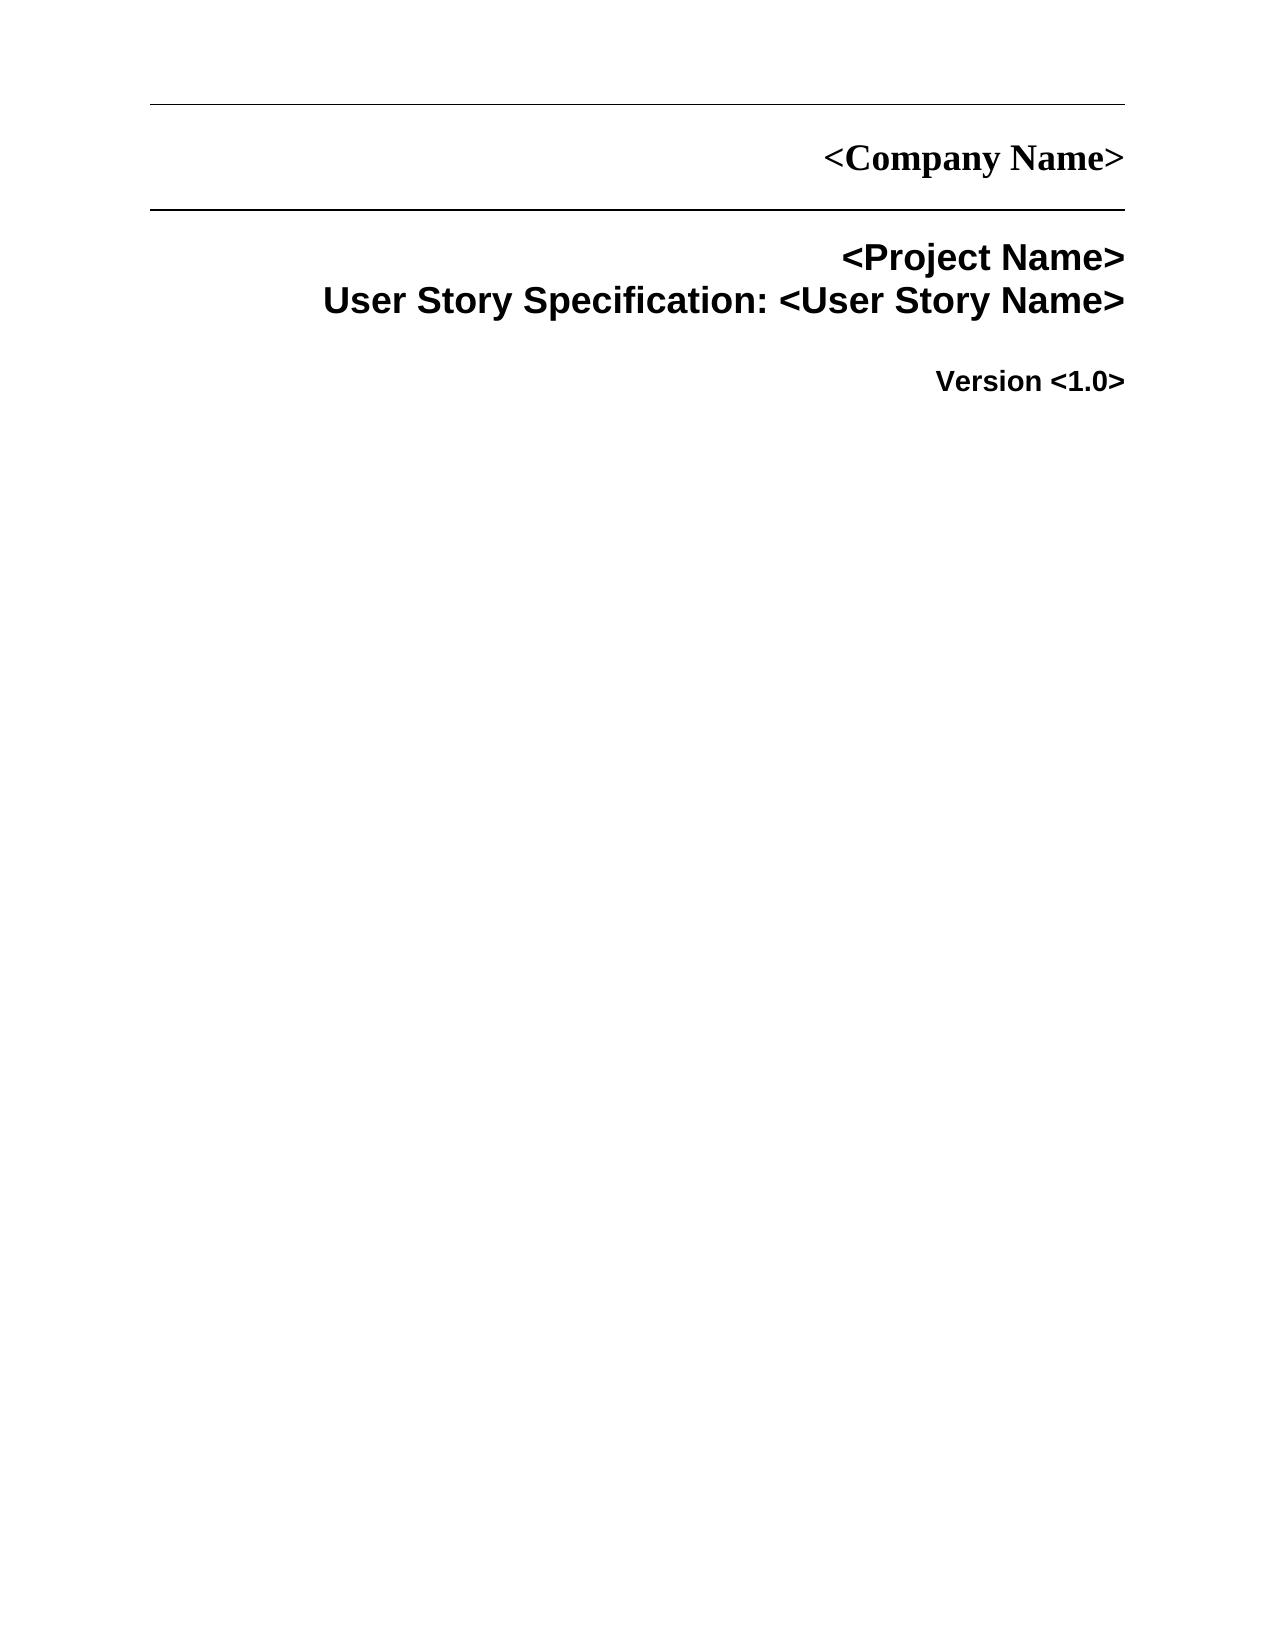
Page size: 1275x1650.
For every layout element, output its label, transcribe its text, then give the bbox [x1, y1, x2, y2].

text User Story Specification: <User Story Name> [150, 278, 1125, 321]
text <Project Name> [150, 235, 1125, 278]
text Version <1.0> [150, 364, 1125, 398]
